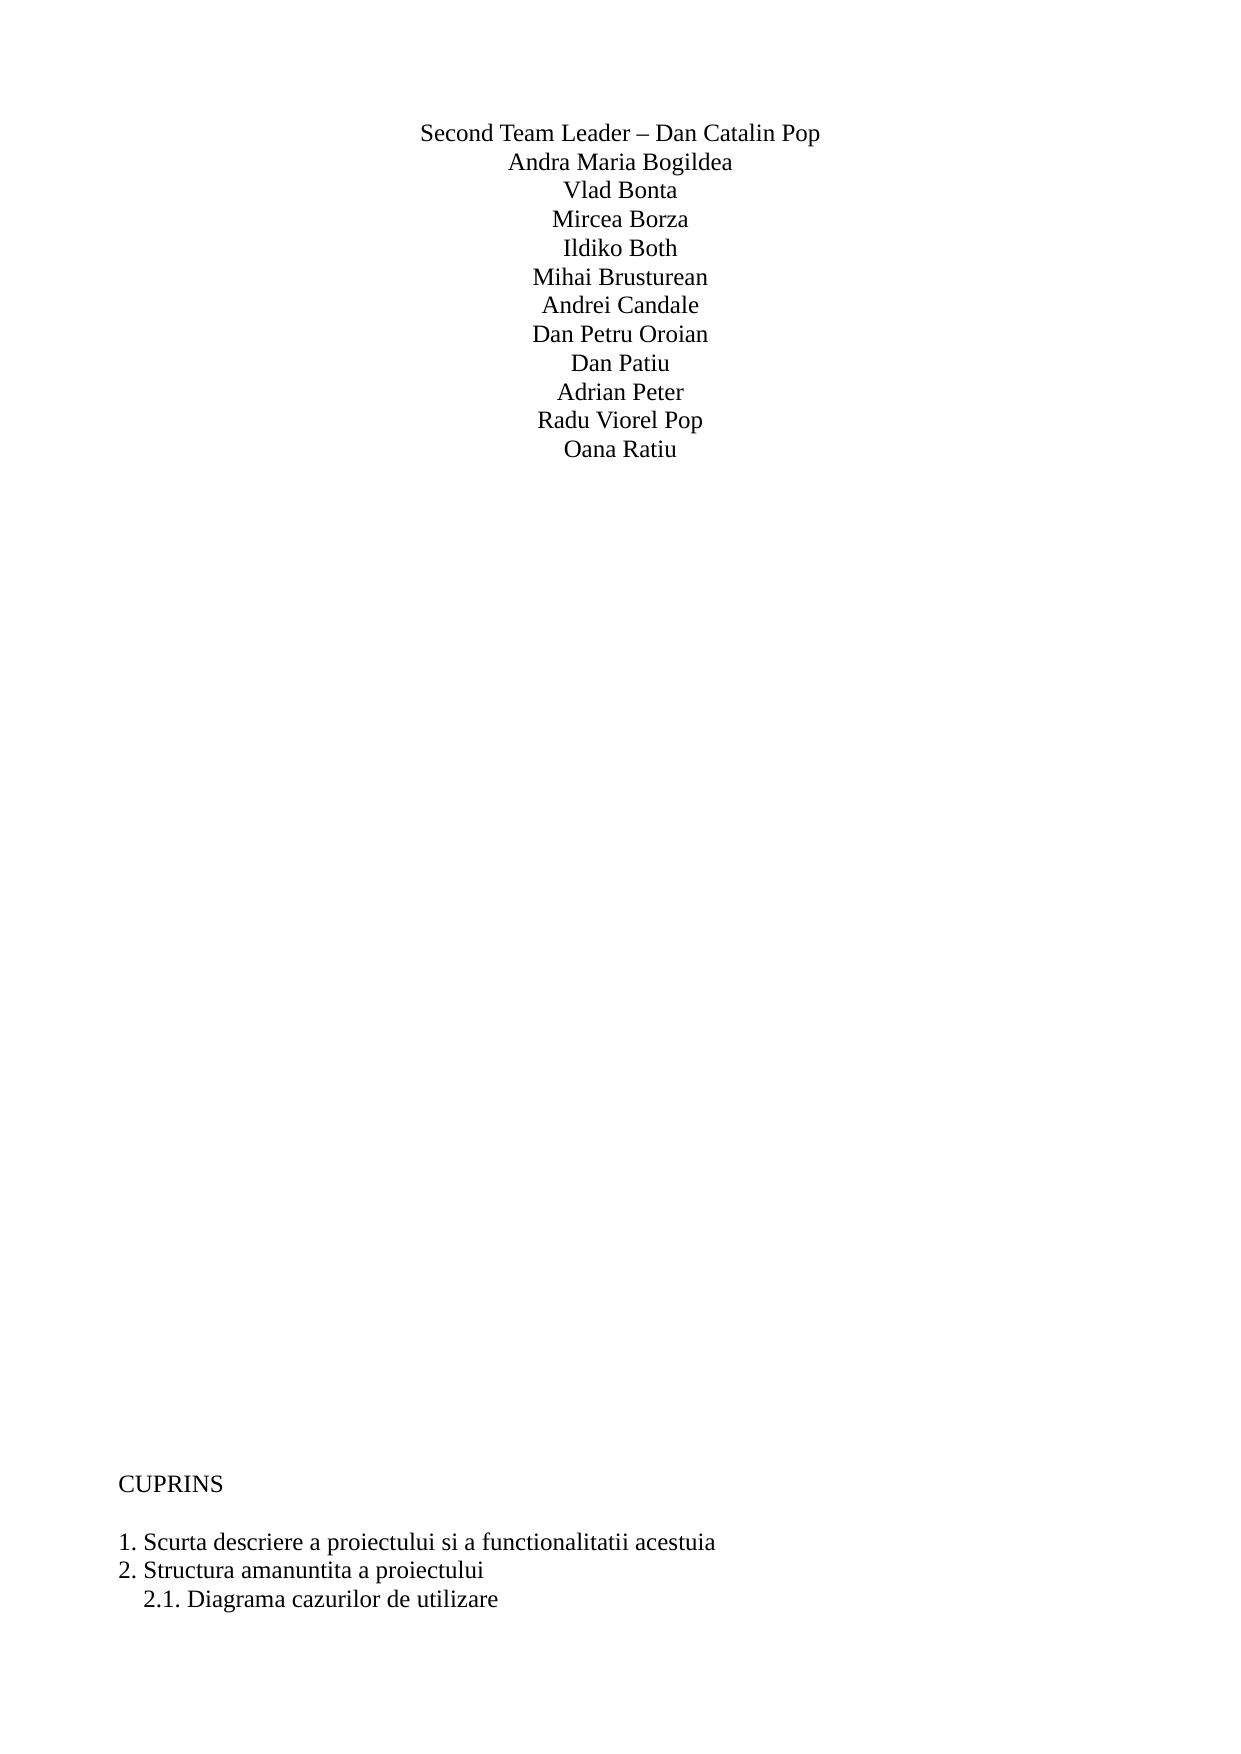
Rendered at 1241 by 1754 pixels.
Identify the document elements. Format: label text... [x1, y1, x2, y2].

text Andrei Candale [118, 291, 1122, 319]
text Second Team Leader – Dan Catalin Pop [118, 118, 1122, 147]
text Dan Patiu [118, 348, 1122, 377]
text Adrian Peter [118, 377, 1122, 406]
text Mihai Brusturean [118, 262, 1122, 291]
text Ildiko Both [118, 233, 1122, 262]
text 1. Scurta descriere a proiectului si a functionalitatii acestuia [118, 1527, 1122, 1556]
text 2. Structura amanuntita a proiectului [118, 1556, 1122, 1584]
text Dan Petru Oroian [118, 319, 1122, 348]
text Vlad Bonta [118, 176, 1122, 204]
text CUPRINS [118, 1469, 1122, 1498]
text Oana Ratiu [118, 434, 1122, 463]
text Radu Viorel Pop [118, 406, 1122, 434]
text Andra Maria Bogildea [118, 147, 1122, 176]
text 2.1. Diagrama cazurilor de utilizare [118, 1584, 1122, 1613]
text Mircea Borza [118, 204, 1122, 233]
